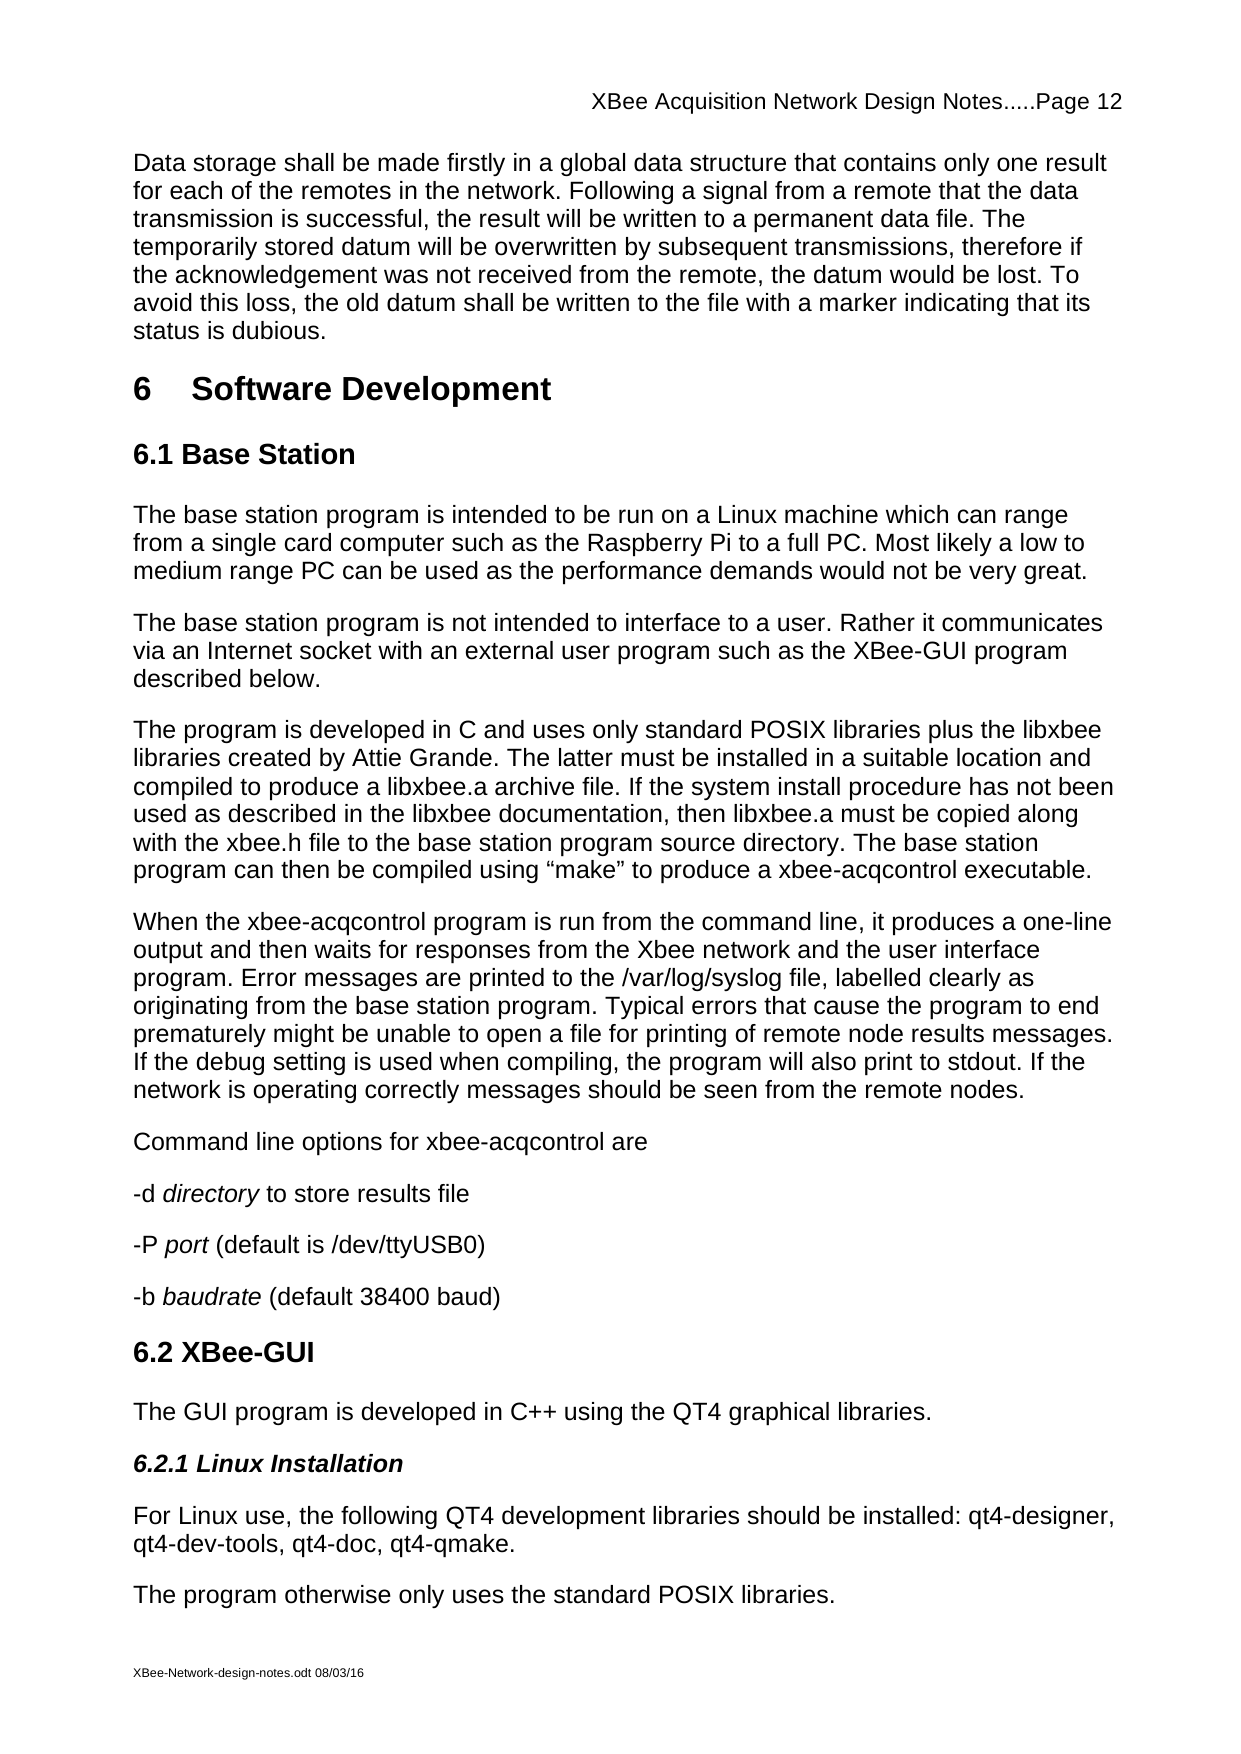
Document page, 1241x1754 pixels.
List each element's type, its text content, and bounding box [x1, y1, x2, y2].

text Command line options for xbee-acqcontrol are [133, 1128, 1123, 1156]
text For Linux use, the following QT4 development libraries should be installed: qt4-designer, qt4-dev-tools, qt4-doc, qt4-qmake. [133, 1502, 1123, 1558]
text Data storage shall be made firstly in a global data structure that contains only one result for each of the remotes in the network. Following a signal from a remote that the data transmission is successful, the result will be written to a permanent data file. The temporarily stored datum will be overwritten by subsequent transmissions, therefore if the acknowledgement was not received from the remote, the datum would be lost. To avoid this loss, the old datum shall be written to the file with a marker indicating that its status is dubious. [133, 149, 1123, 345]
text When the xbee-acqcontrol program is run from the command line, it produces a one-line output and then waits for responses from the Xbee network and the user interface program. Error messages are printed to the /var/log/syslog file, labelled clearly as originating from the base station program. Typical errors that cause the program to end prematurely might be unable to open a file for printing of remote node results messages. If the debug setting is used when compiling, the program will also print to stdout. If the network is operating correctly messages should be seen from the remote nodes. [133, 908, 1123, 1104]
text The base station program is intended to be run on a Linux machine which can range from a single card computer such as the Raspberry Pi to a full PC. Most likely a low to medium range PC can be used as the performance demands would not be very great. [133, 501, 1123, 585]
text The program otherwise only uses the standard POSIX libraries. [133, 1581, 1123, 1609]
text The base station program is not intended to interface to a user. Rather it communicates via an Internet socket with an external user program such as the XBee-GUI program described below. [133, 609, 1123, 693]
text The program is developed in C and uses only standard POSIX libraries plus the libxbee libraries created by Attie Grande. The latter must be installed in a suitable location and compiled to produce a libxbee.a archive file. If the system install procedure has not been used as described in the libxbee documentation, then libxbee.a must be copied along with the xbee.h file to the base station program source directory. The base station program can then be compiled using “make” to produce a xbee-acqcontrol executable. [133, 716, 1123, 884]
subtitle Software Development [133, 369, 1123, 407]
text -d directory to store results file [133, 1179, 1123, 1208]
subtitle Base Station [133, 438, 1123, 471]
text -b baudrate (default 38400 baud) [133, 1283, 1123, 1311]
text -P port (default is /dev/ttyUSB0) [133, 1231, 1123, 1259]
text The GUI program is developed in C++ using the QT4 graphical libraries. [133, 1398, 1123, 1426]
subtitle XBee-GUI [133, 1336, 1123, 1368]
subtitle Linux Installation [133, 1450, 1123, 1478]
